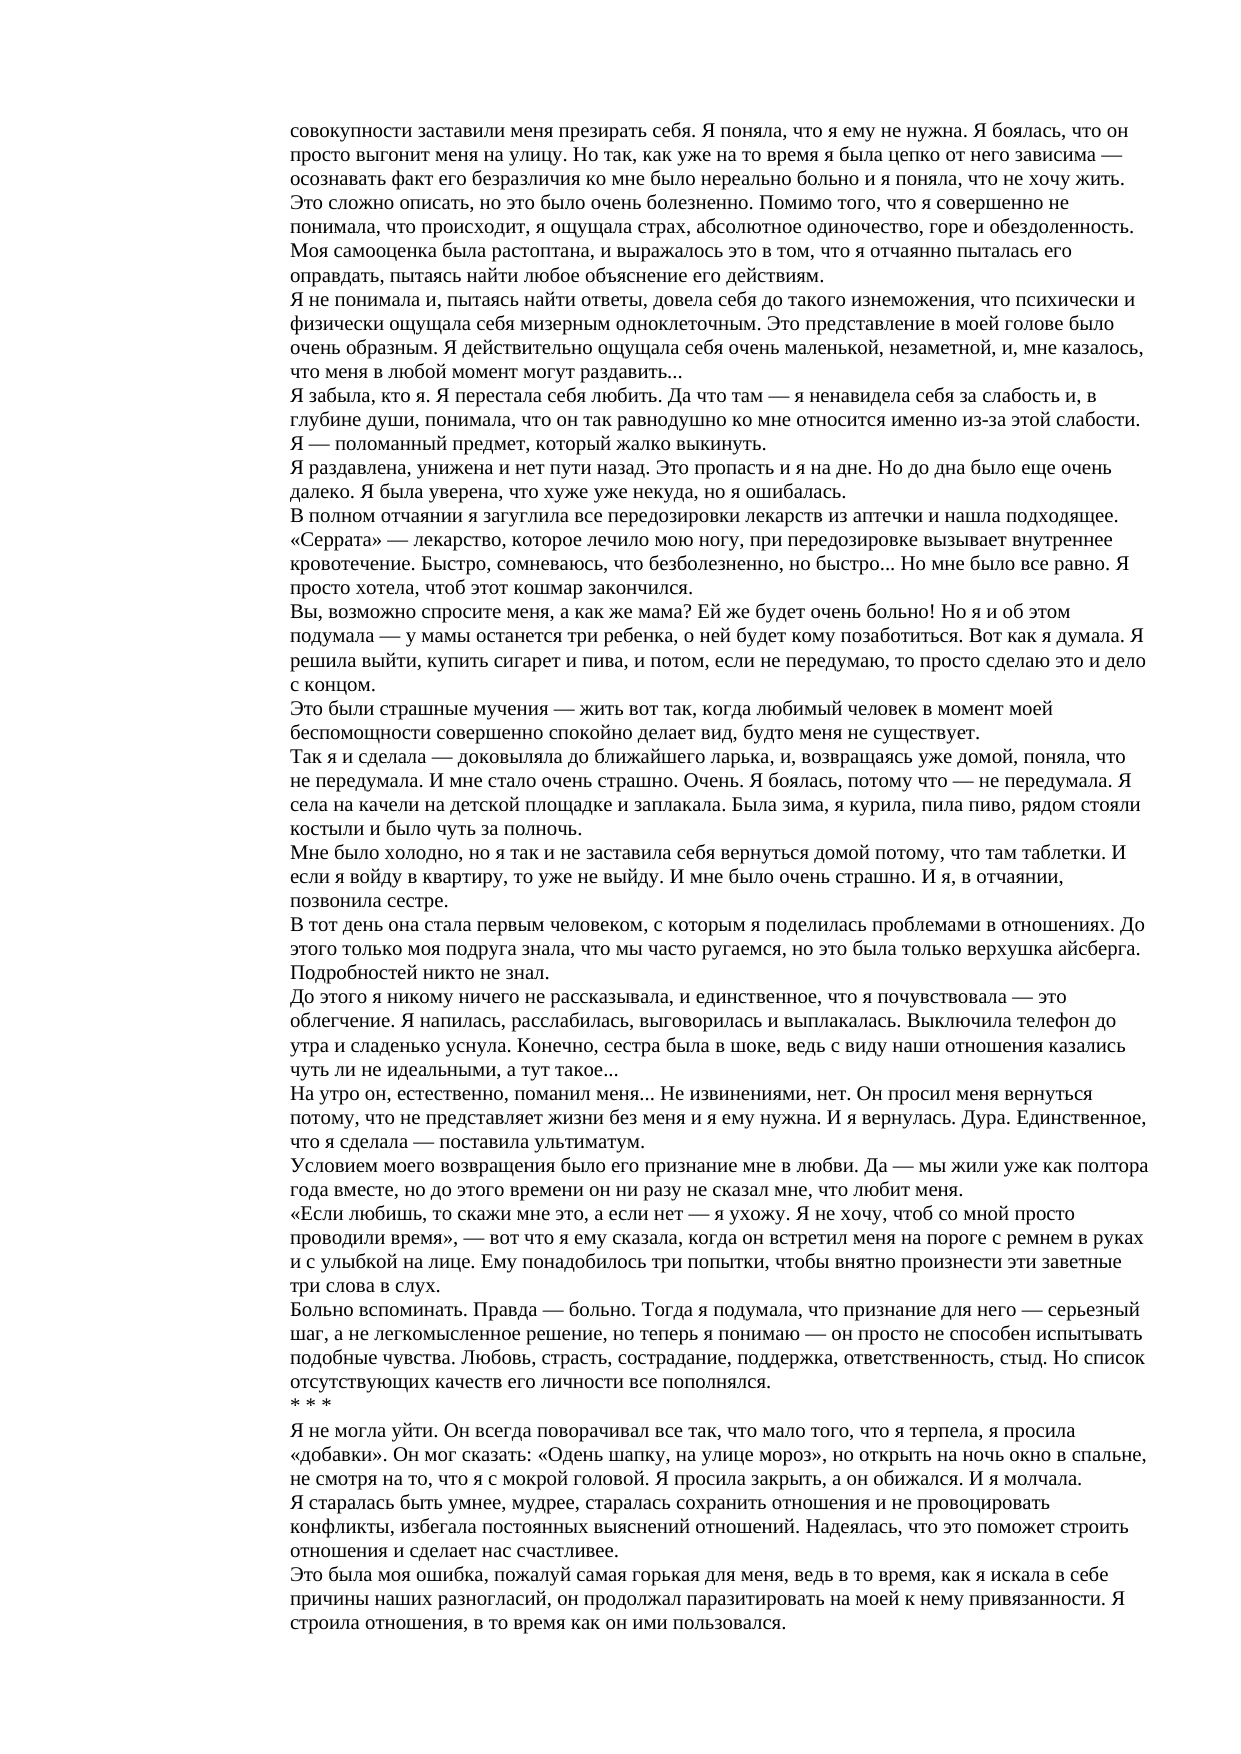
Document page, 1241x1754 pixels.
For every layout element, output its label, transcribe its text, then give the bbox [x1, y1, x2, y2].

text Условием моего возвращения было его признание мне в любви. Да — мы жили уже как полтора года вместе, но до этого времени он ни разу не сказал мне, что любит меня. [290, 1153, 1152, 1201]
text «Если любишь, то скажи мне это, а если нет — я ухожу. Я не хочу, чтоб со мной просто проводили время», — вот что я ему сказала, когда он встретил меня на пороге с ремнем в руках и с улыбкой на лице. Ему понадобилось три попытки, чтобы внятно произнести эти заветные три слова в слух. [290, 1201, 1152, 1297]
text Я старалась быть умнее, мудрее, старалась сохранить отношения и не провоцировать конфликты, избегала постоянных выяснений отношений. Надеялась, что это поможет строить отношения и сделает нас счастливее. [290, 1490, 1152, 1562]
text До этого я никому ничего не рассказывала, и единственное, что я почувствовала — это облегчение. Я напилась, расслабилась, выговорилась и выплакалась. Выключила телефон до утра и сладенько уснула. Конечно, сестра была в шоке, ведь с виду наши отношения казались чуть ли не идеальными, а тут такое... [290, 984, 1152, 1081]
text Так я и сделала — доковыляла до ближайшего ларька, и, возвращаясь уже домой, поняла, что не передумала. И мне стало очень страшно. Очень. Я боялась, потому что — не передумала. Я села на качели на детской площадке и заплакала. Была зима, я курила, пила пиво, рядом стояли костыли и было чуть за полночь. [290, 744, 1152, 840]
text Вы, возможно спросите меня, а как же мама? Ей же будет очень больно! Но я и об этом подумала — у мамы останется три ребенка, о ней будет кому позаботиться. Вот как я думала. Я решила выйти, купить сигарет и пива, и потом, если не передумаю, то просто сделаю это и дело с концом. [290, 599, 1152, 696]
text совокупности заставили меня презирать себя. Я поняла, что я ему не нужна. Я боялась, что он просто выгонит меня на улицу. Но так, как уже на то время я была цепко от него зависима — осознавать факт его безразличия ко мне было нереально больно и я поняла, что не хочу жить. [290, 118, 1152, 190]
text Я не понимала и, пытаясь найти ответы, довела себя до такого изнеможения, что психически и физически ощущала себя мизерным одноклеточным. Это представление в моей голове было очень образным. Я действительно ощущала себя очень маленькой, незаметной, и, мне казалось, что меня в любой момент могут раздавить... [290, 287, 1152, 383]
text Я раздавлена, унижена и нет пути назад. Это пропасть и я на дне. Но до дна было еще очень далеко. Я была уверена, что хуже уже некуда, но я ошибалась. [290, 455, 1152, 503]
text В полном отчаянии я загуглила все передозировки лекарств из аптечки и нашла подходящее. «Серрата» — лекарство, которое лечило мою ногу, при передозировке вызывает внутреннее кровотечение. Быстро, сомневаюсь, что безболезненно, но быстро... Но мне было все равно. Я просто хотела, чтоб этот кошмар закончился. [290, 503, 1152, 599]
text На утро он, естественно, поманил меня... Не извинениями, нет. Он просил меня вернуться потому, что не представляет жизни без меня и я ему нужна. И я вернулась. Дура. Единственное, что я сделала — поставила ультиматум. [290, 1081, 1152, 1153]
text Я забыла, кто я. Я перестала себя любить. Да что там — я ненавидела себя за слабость и, в глубине души, понимала, что он так равнодушно ко мне относится именно из-за этой слабости. Я — поломанный предмет, который жалко выкинуть. [290, 383, 1152, 455]
text Мне было холодно, но я так и не заставила себя вернуться домой потому, что там таблетки. И если я войду в квартиру, то уже не выйду. И мне было очень страшно. И я, в отчаянии, позвонила сестре. [290, 840, 1152, 912]
text Это были страшные мучения — жить вот так, когда любимый человек в момент моей беспомощности совершенно спокойно делает вид, будто меня не существует. [290, 696, 1152, 744]
text Это была моя ошибка, пожалуй самая горькая для меня, ведь в то время, как я искала в себе причины наших разногласий, он продолжал паразитировать на моей к нему привязанности. Я строила отношения, в то время как он ими пользовался. [290, 1562, 1152, 1634]
text В тот день она стала первым человеком, с которым я поделилась проблемами в отношениях. До этого только моя подруга знала, что мы часто ругаемся, но это была только верхушка айсберга. Подробностей никто не знал. [290, 912, 1152, 984]
text Больно вспоминать. Правда — больно. Тогда я подумала, что признание для него — серьезный шаг, а не легкомысленное решение, но теперь я понимаю — он просто не способен испытывать подобные чувства. Любовь, страсть, сострадание, поддержка, ответственность, стыд. Но список отсутствующих качеств его личности все пополнялся. [290, 1297, 1152, 1393]
text Это сложно описать, но это было очень болезненно. Помимо того, что я совершенно не понимала, что происходит, я ощущала страх, абсолютное одиночество, горе и обездоленность. Моя самооценка была растоптана, и выражалось это в том, что я отчаянно пыталась его оправдать, пытаясь найти любое объяснение его действиям. [290, 190, 1152, 287]
text * * * [290, 1393, 1152, 1417]
text Я не могла уйти. Он всегда поворачивал все так, что мало того, что я терпела, я просила «добавки». Он мог сказать: «Одень шапку, на улице мороз», но открыть на ночь окно в спальне, не смотря на то, что я с мокрой головой. Я просила закрыть, а он обижался. И я молчала. [290, 1417, 1152, 1490]
